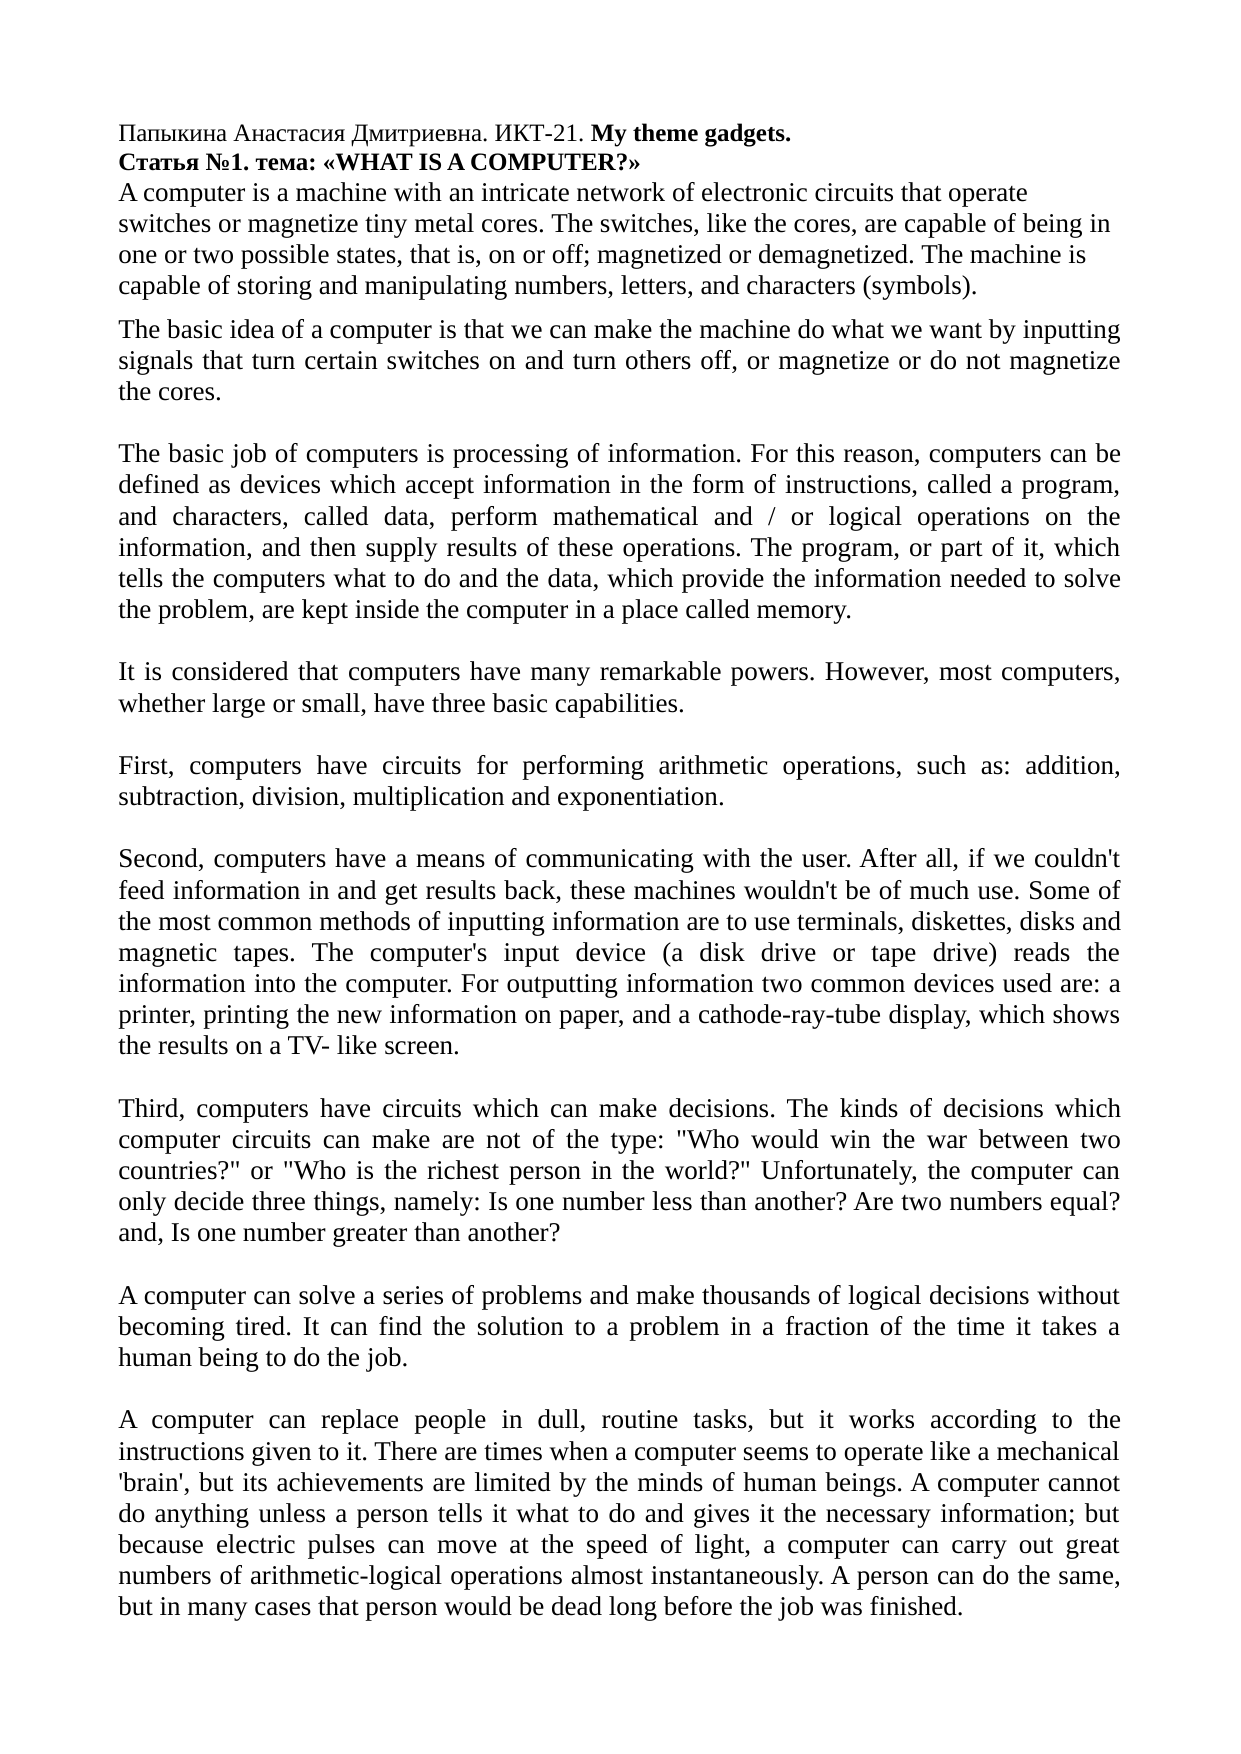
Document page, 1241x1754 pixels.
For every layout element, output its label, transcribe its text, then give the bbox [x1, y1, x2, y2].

text Статья №1. тема: «WHAT IS A COMPUTER?» [118, 147, 1122, 176]
text A computer is a machine with an intricate network of electronic circuits that operate switches or magnetize tiny metal cores. The switches, like the cores, are capable of being in one or two possible states, that is, on or off; magnetized or demagnetized. The machine is capable of storing and manipulating numbers, letters, and characters (symbols). [118, 176, 1122, 300]
text A computer can replace people in dull, routine tasks, but it works according to the instructions given to it. There are times when a computer seems to operate like a mechanical 'brain', but its achievements are limited by the minds of human beings. A computer cannot do anything unless a person tells it what to do and gives it the necessary information; but because electric pulses can move at the speed of light, a computer can carry out great numbers of arithmetic-logical operations almost instantaneously. A person can do the same, but in many cases that person would be dead long before the job was finished. [118, 1403, 1122, 1622]
text First, computers have circuits for performing arithmetic operations, such as: addition, subtraction, division, multiplication and exponentiation. [118, 749, 1122, 811]
text The basic job of computers is processing of information. For this reason, computers can be defined as devices which accept information in the form of instructions, called a program, and characters, called data, perform mathematical and / or logical operations on the information, and then supply results of these operations. The program, or part of it, which tells the computers what to do and the data, which provide the information needed to solve the problem, are kept inside the computer in a place called memory. [118, 437, 1122, 624]
text A computer can solve a series of problems and make thousands of logical decisions without becoming tired. It can find the solution to a problem in a fraction of the time it takes a human being to do the job. [118, 1279, 1122, 1372]
text Папыкина Анастасия Дмитриевна. ИКТ-21. Мy theme gadgets. [118, 118, 1122, 147]
text It is considered that computers have many remarkable powers. However, most computers, whether large or small, have three basic capabilities. [118, 656, 1122, 718]
text Second, computers have a means of communicating with the user. After all, if we couldn't feed information in and get results back, these machines wouldn't be of much use. Some of the most common methods of inputting information are to use terminals, diskettes, disks and magnetic tapes. The computer's input device (a disk drive or tape drive) reads the information into the computer. For outputting information two common devices used are: a printer, printing the new information on paper, and a cathode-ray-tube display, which shows the results on a TV- like screen. [118, 843, 1122, 1061]
text The basic idea of a computer is that we can make the machine do what we want by inputting signals that turn certain switches on and turn others off, or magnetize or do not magnetize the cores. [118, 313, 1122, 406]
text Third, computers have circuits which can make decisions. The kinds of decisions which computer circuits can make are not of the type: "Who would win the war between two countries?" or "Who is the richest person in the world?" Unfortunately, the computer can only decide three things, namely: Is one number less than another? Are two numbers equal? and, Is one number greater than another? [118, 1092, 1122, 1248]
